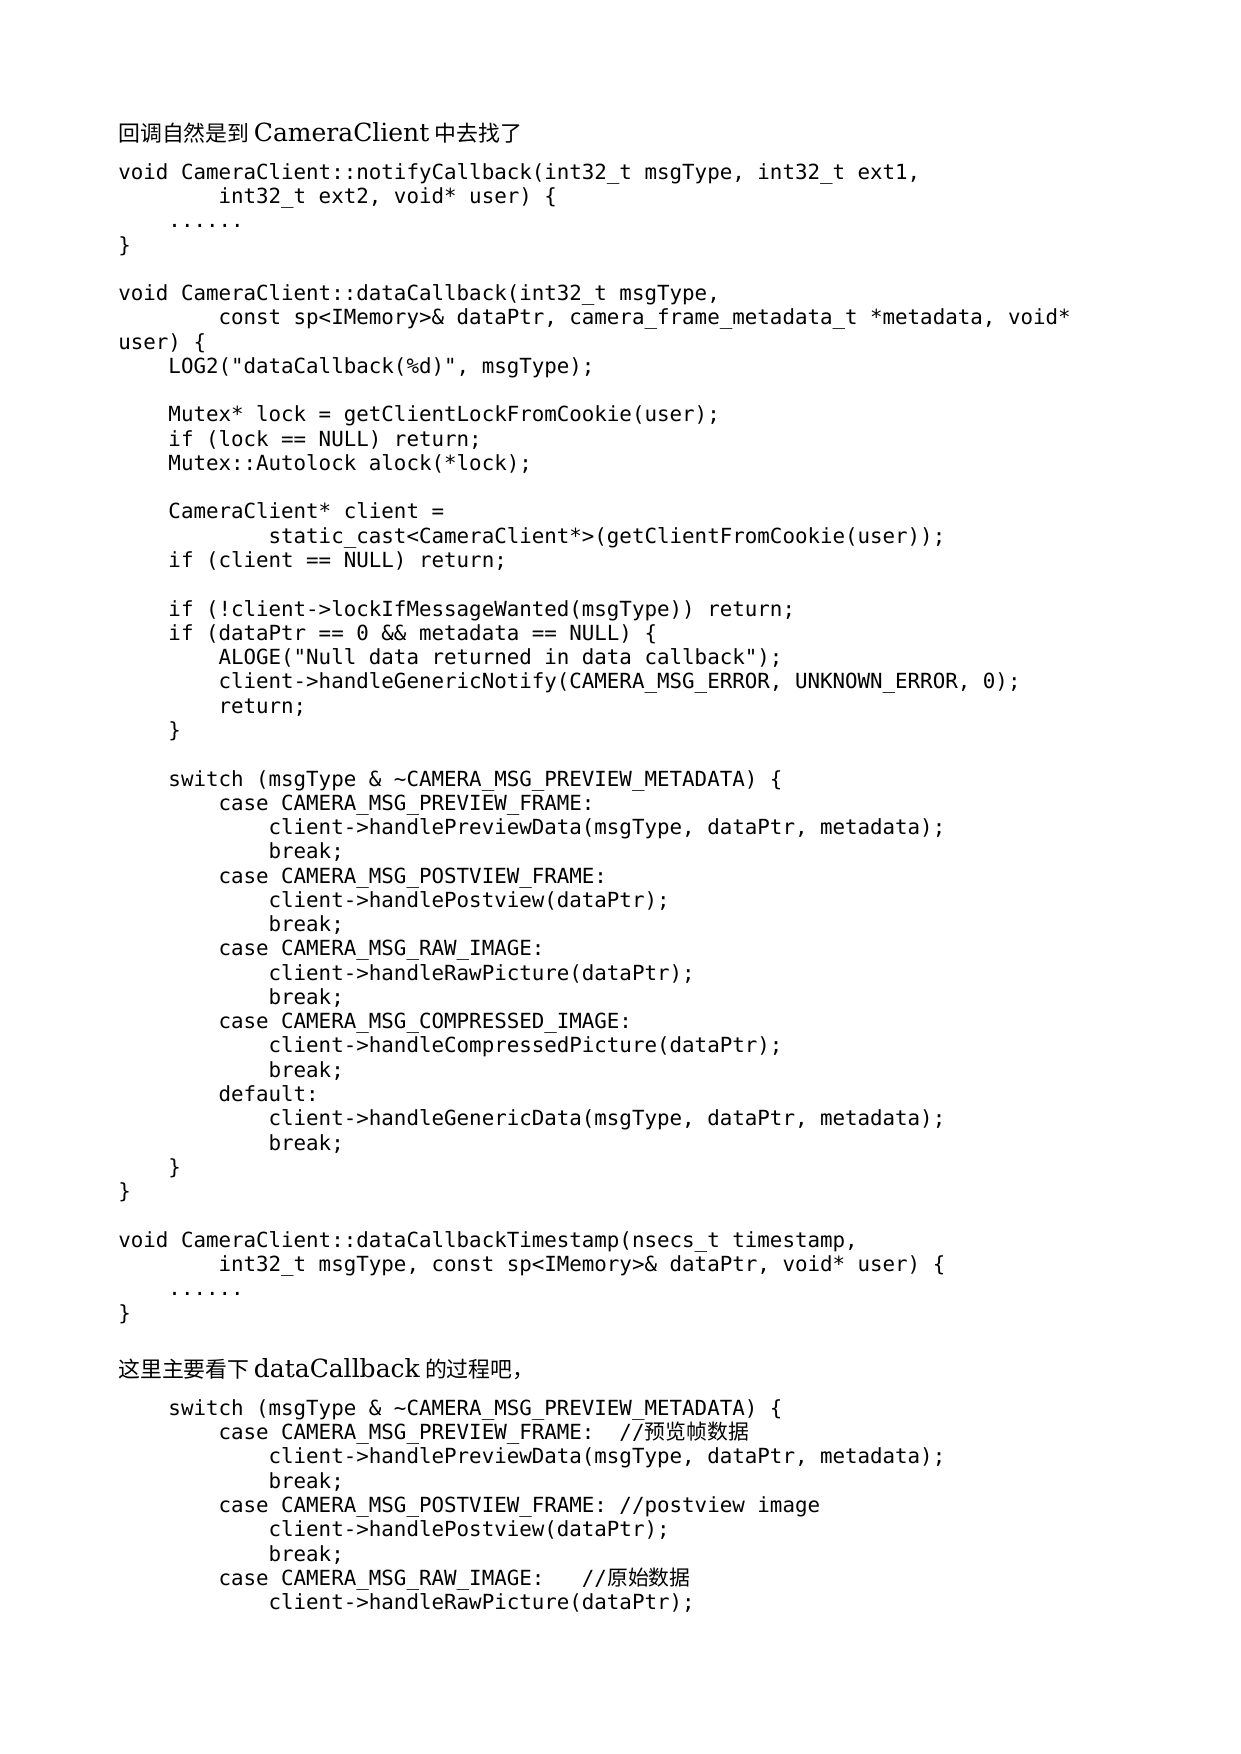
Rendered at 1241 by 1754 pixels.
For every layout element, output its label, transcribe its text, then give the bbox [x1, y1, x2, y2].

text void CameraClient::notifyCallback(int32_t msgType, int32_t ext1, [118, 160, 1122, 184]
text break; [118, 839, 1122, 864]
text case CAMERA_MSG_POSTVIEW_FRAME: [118, 864, 1122, 888]
text ...... [118, 1276, 1122, 1301]
text int32_t ext2, void* user) { [118, 184, 1122, 208]
text default: [118, 1082, 1122, 1106]
text break; [118, 1131, 1122, 1155]
text if (client == NULL) return; [118, 548, 1122, 572]
text static_cast<CameraClient*>(getClientFromCookie(user)); [118, 524, 1122, 548]
text 回调自然是到CameraClient中去找了 [118, 118, 1122, 147]
text } [118, 1301, 1122, 1325]
text ALOGE("Null data returned in data callback"); [118, 645, 1122, 669]
text client->handlePostview(dataPtr); [118, 1517, 1122, 1542]
text } [118, 1155, 1122, 1179]
text int32_t msgType, const sp<IMemory>& dataPtr, void* user) { [118, 1252, 1122, 1276]
text break; [118, 985, 1122, 1009]
text case CAMERA_MSG_RAW_IMAGE: [118, 936, 1122, 961]
text if (!client->lockIfMessageWanted(msgType)) return; [118, 597, 1122, 621]
text CameraClient* client = [118, 499, 1122, 524]
text const sp<IMemory>& dataPtr, camera_frame_metadata_t *metadata, void* user) { [118, 305, 1122, 354]
text break; [118, 1469, 1122, 1493]
text break; [118, 1058, 1122, 1082]
text Mutex::Autolock alock(*lock); [118, 451, 1122, 475]
text break; [118, 1542, 1122, 1566]
text client->handlePreviewData(msgType, dataPtr, metadata); [118, 1444, 1122, 1469]
text client->handleGenericData(msgType, dataPtr, metadata); [118, 1106, 1122, 1131]
text client->handleGenericNotify(CAMERA_MSG_ERROR, UNKNOWN_ERROR, 0); [118, 669, 1122, 694]
text client->handlePreviewData(msgType, dataPtr, metadata); [118, 815, 1122, 839]
text case CAMERA_MSG_PREVIEW_FRAME: //预览帧数据 [118, 1420, 1122, 1444]
text void CameraClient::dataCallback(int32_t msgType, [118, 281, 1122, 305]
text case CAMERA_MSG_RAW_IMAGE: //原始数据 [118, 1566, 1122, 1590]
text client->handleCompressedPicture(dataPtr); [118, 1033, 1122, 1058]
text ...... [118, 208, 1122, 233]
text } [118, 718, 1122, 742]
text if (lock == NULL) return; [118, 427, 1122, 451]
text case CAMERA_MSG_PREVIEW_FRAME: [118, 791, 1122, 815]
text } [118, 1179, 1122, 1203]
text Mutex* lock = getClientLockFromCookie(user); [118, 402, 1122, 427]
text client->handleRawPicture(dataPtr); [118, 1590, 1122, 1614]
text LOG2("dataCallback(%d)", msgType); [118, 354, 1122, 378]
text switch (msgType & ~CAMERA_MSG_PREVIEW_METADATA) { [118, 1396, 1122, 1420]
text return; [118, 694, 1122, 718]
text } [118, 233, 1122, 257]
text 这里主要看下dataCallback的过程吧， [118, 1354, 1122, 1383]
text if (dataPtr == 0 && metadata == NULL) { [118, 621, 1122, 645]
text case CAMERA_MSG_POSTVIEW_FRAME: //postview image [118, 1493, 1122, 1517]
text client->handleRawPicture(dataPtr); [118, 961, 1122, 985]
text switch (msgType & ~CAMERA_MSG_PREVIEW_METADATA) { [118, 767, 1122, 791]
text case CAMERA_MSG_COMPRESSED_IMAGE: [118, 1009, 1122, 1033]
text break; [118, 912, 1122, 936]
text client->handlePostview(dataPtr); [118, 888, 1122, 912]
text void CameraClient::dataCallbackTimestamp(nsecs_t timestamp, [118, 1228, 1122, 1252]
